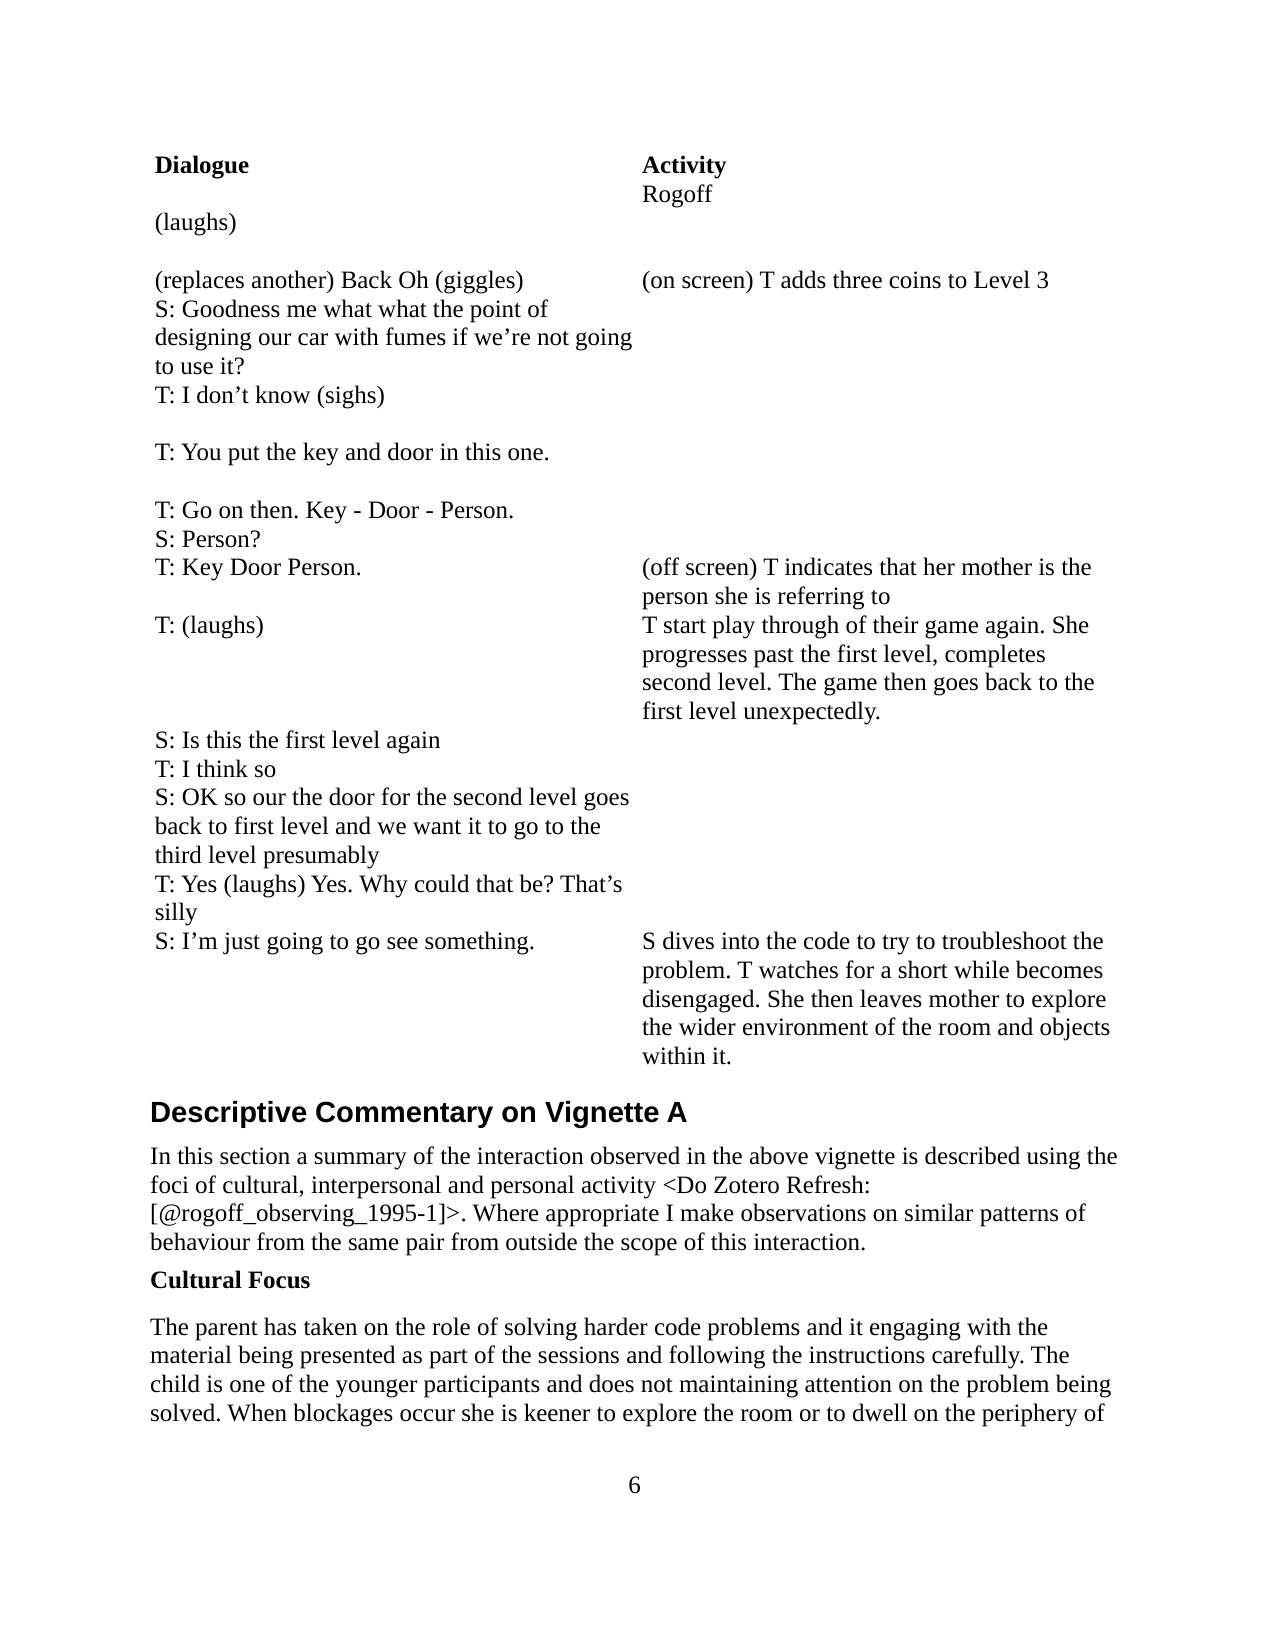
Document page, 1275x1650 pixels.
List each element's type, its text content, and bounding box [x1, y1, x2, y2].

table_cell S: Goodness me what what the point of designing our car with fumes if we’re not going to use it? [150, 294, 637, 380]
table_cell [638, 524, 1125, 552]
table_cell T: Key Door Person. [150, 553, 637, 610]
table_cell [638, 783, 1125, 869]
table_cell [638, 236, 1125, 265]
table_cell [638, 869, 1125, 926]
table_cell S: Person? [150, 524, 637, 552]
table_cell [638, 208, 1125, 236]
table_cell S: I’m just going to go see something. [150, 926, 637, 1070]
table_cell (off screen) T indicates that her mother is the person she is referring to [638, 553, 1125, 610]
table_header Dialogue [150, 150, 637, 179]
table_cell [638, 495, 1125, 524]
table_cell [150, 179, 637, 207]
table_cell T: (laughs) [150, 610, 637, 725]
table_cell (replaces another) Back Oh (giggles) [150, 265, 637, 294]
table_cell [638, 380, 1125, 409]
table_cell [150, 466, 637, 495]
table_cell [638, 294, 1125, 380]
text In this section a summary of the interaction observed in the above vignette is described using the foci of cultural, interpersonal and personal activity <Do Zotero Refresh: [@rogoff_observing_1995-1]>. Where appropriate I make observations on similar patterns of behaviour from the same pair from outside the scope of this interaction. [150, 1141, 1125, 1256]
table_cell S dives into the code to try to troubleshoot the problem. T watches for a short while becomes disengaged. She then leaves mother to explore the wider environment of the room and objects within it. [638, 926, 1125, 1070]
table_cell [638, 466, 1125, 495]
table_cell Rogoff [638, 179, 1125, 207]
table_cell S: Is this the first level again [150, 725, 637, 754]
table_cell (on screen) T adds three coins to Level 3 [638, 265, 1125, 294]
table_cell T: You put the key and door in this one. [150, 438, 637, 466]
table_header Activity [638, 150, 1125, 179]
table_cell [638, 409, 1125, 437]
table_cell T: Yes (laughs) Yes. Why could that be? That’s silly [150, 869, 637, 926]
table_cell T: I think so [150, 754, 637, 782]
table_cell T: I don’t know (sighs) [150, 380, 637, 409]
table_cell [638, 438, 1125, 466]
table_cell [150, 409, 637, 437]
table_cell S: OK so our the door for the second level goes back to first level and we want it to go to the third level presumably [150, 783, 637, 869]
text Cultural Focus [150, 1265, 1125, 1294]
table_cell (laughs) [150, 208, 637, 236]
table_cell T: Go on then. Key - Door - Person. [150, 495, 637, 524]
subtitle Descriptive Commentary on Vignette A [150, 1095, 1125, 1128]
table_cell T start play through of their game again. She progresses past the first level, completes second level. The game then goes back to the first level unexpectedly. [638, 610, 1125, 725]
table_cell [150, 236, 637, 265]
table_cell [638, 725, 1125, 754]
table_cell [638, 754, 1125, 782]
text The parent has taken on the role of solving harder code problems and it engaging with the material being presented as part of the sessions and following the instructions carefully. The child is one of the younger participants and does not maintaining attention on the problem being solved. When blockages occur she is keener to explore the room or to dwell on the periphery of [150, 1312, 1125, 1427]
